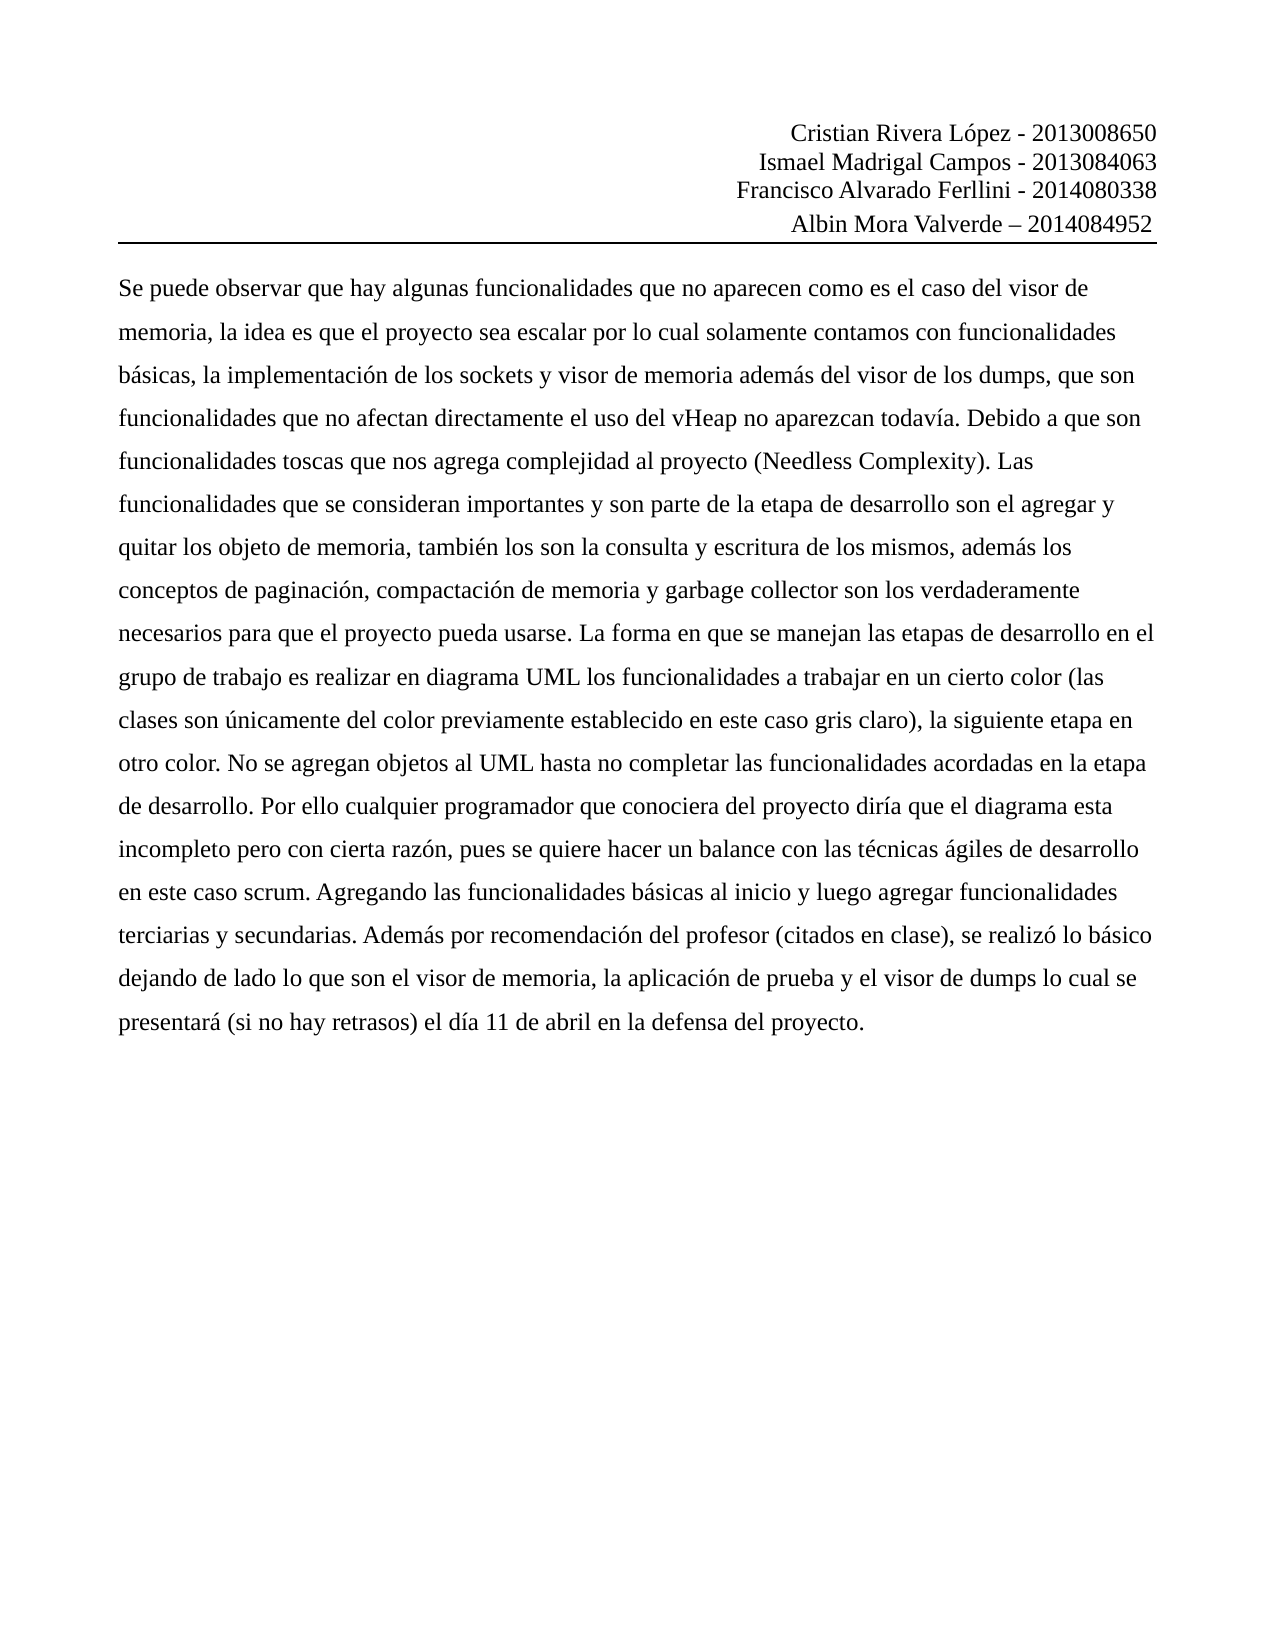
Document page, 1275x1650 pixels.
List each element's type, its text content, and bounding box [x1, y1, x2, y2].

text Se puede observar que hay algunas funcionalidades que no aparecen como es el caso del visor de memoria, la idea es que el proyecto sea escalar por lo cual solamente contamos con funcionalidades básicas, la implementación de los sockets y visor de memoria además del visor de los dumps, que son funcionalidades que no afectan directamente el uso del vHeap no aparezcan todavía. Debido a que son funcionalidades toscas que nos agrega complejidad al proyecto (Needless Complexity). Las funcionalidades que se consideran importantes y son parte de la etapa de desarrollo son el agregar y quitar los objeto de memoria, también los son la consulta y escritura de los mismos, además los conceptos de paginación, compactación de memoria y garbage collector son los verdaderamente necesarios para que el proyecto pueda usarse. La forma en que se manejan las etapas de desarrollo en el grupo de trabajo es realizar en diagrama UML los funcionalidades a trabajar en un cierto color (las clases son únicamente del color previamente establecido en este caso gris claro), la siguiente etapa en otro color. No se agregan objetos al UML hasta no completar las funcionalidades acordadas en la etapa de desarrollo. Por ello cualquier programador que conociera del proyecto diría que el diagrama esta incompleto pero con cierta razón, pues se quiere hacer un balance con las técnicas ágiles de desarrollo en este caso scrum. Agregando las funcionalidades básicas al inicio y luego agregar funcionalidades terciarias y secundarias. Además por recomendación del profesor (citados en clase), se realizó lo básico dejando de lado lo que son el visor de memoria, la aplicación de prueba y el visor de dumps lo cual se presentará (si no hay retrasos) el día 11 de abril en la defensa del proyecto. [118, 273, 1157, 1035]
